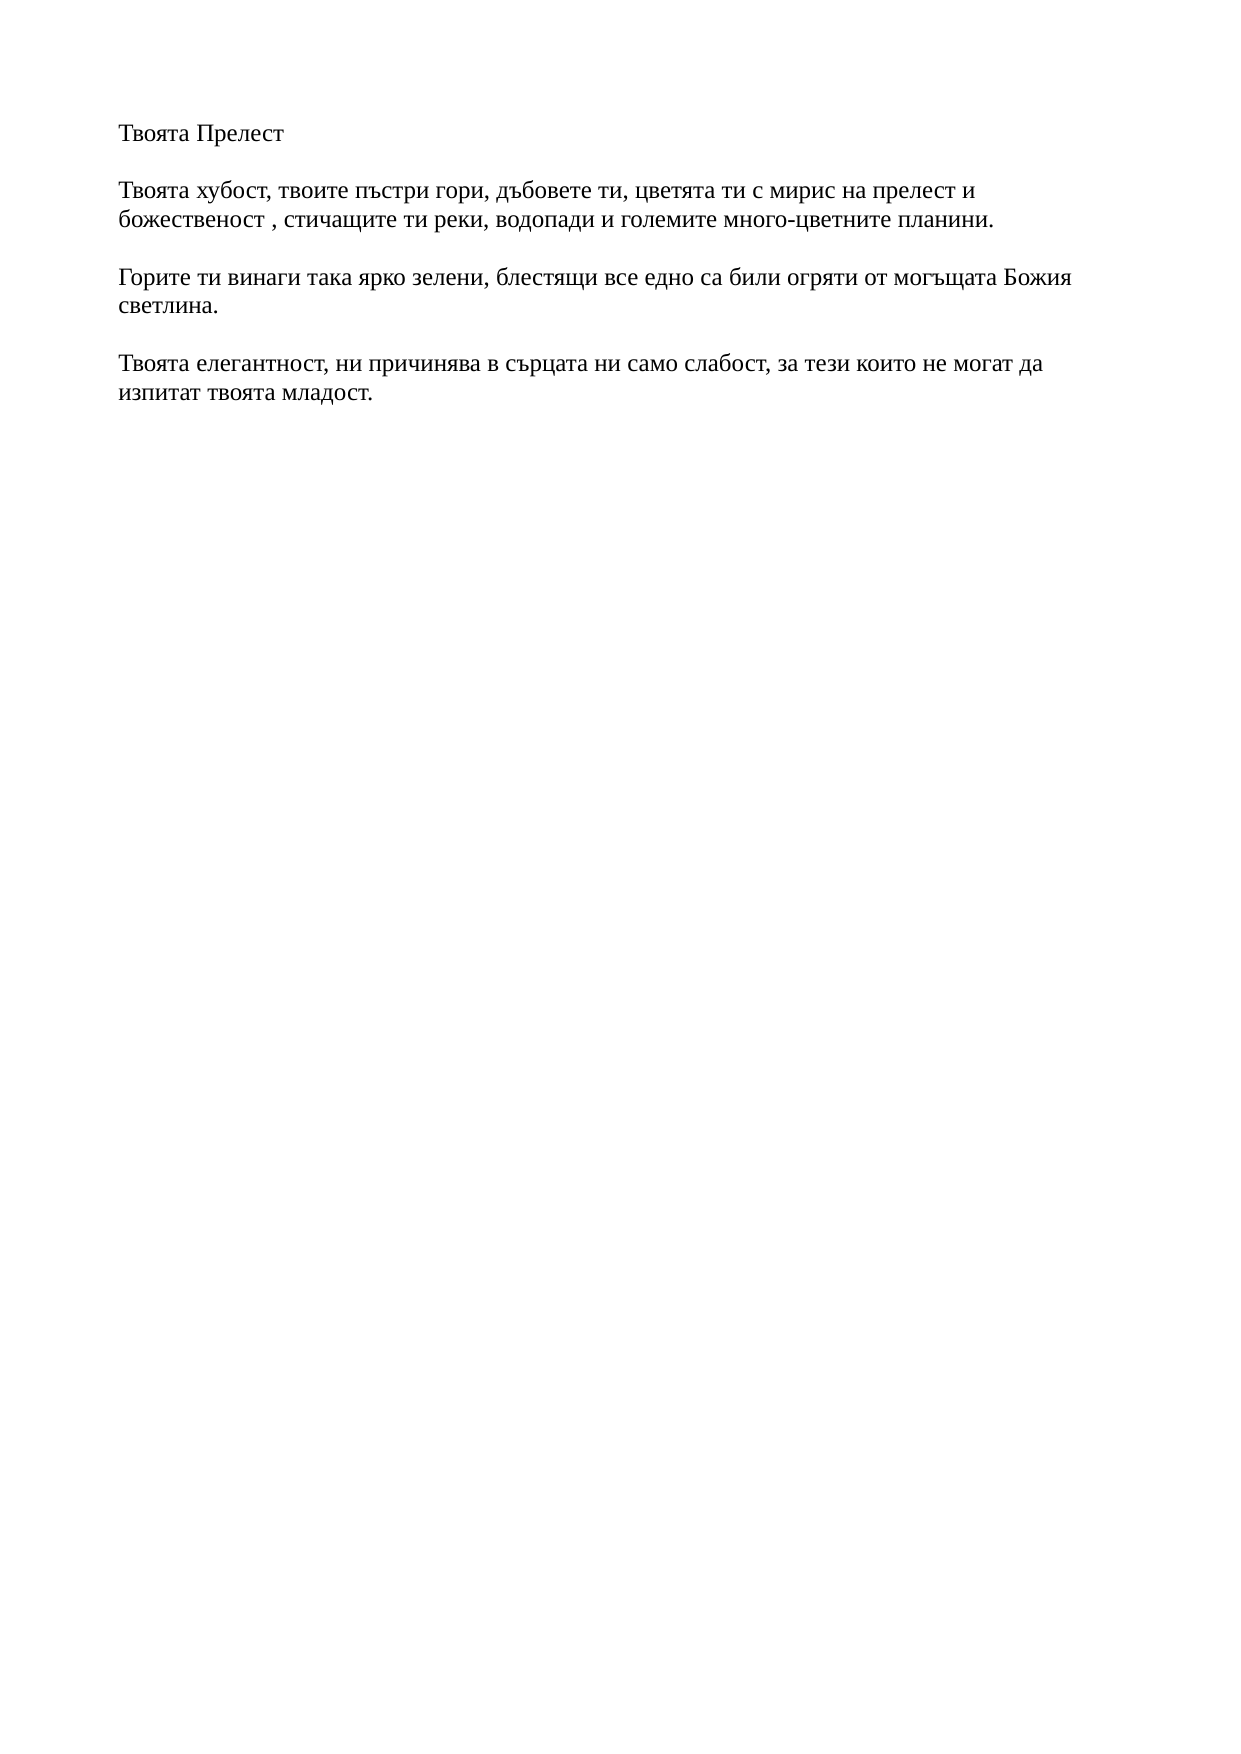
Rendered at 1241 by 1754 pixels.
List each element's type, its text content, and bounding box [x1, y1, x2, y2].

text Твоята Прелест Твоята хубост, твоите пъстри гори, дъбовете ти, цветята ти с мирис на прелест и божественост , стичащите ти реки, водопади и големите много-цветните планини. Горите ти винаги така ярко зелени, блестящи все едно са били огряти от могъщата Божия светлина. Твоята елегантност, ни причинява в сърцата ни само слабост, за тези които не могат да изпитат твоята младост. [118, 118, 1122, 406]
